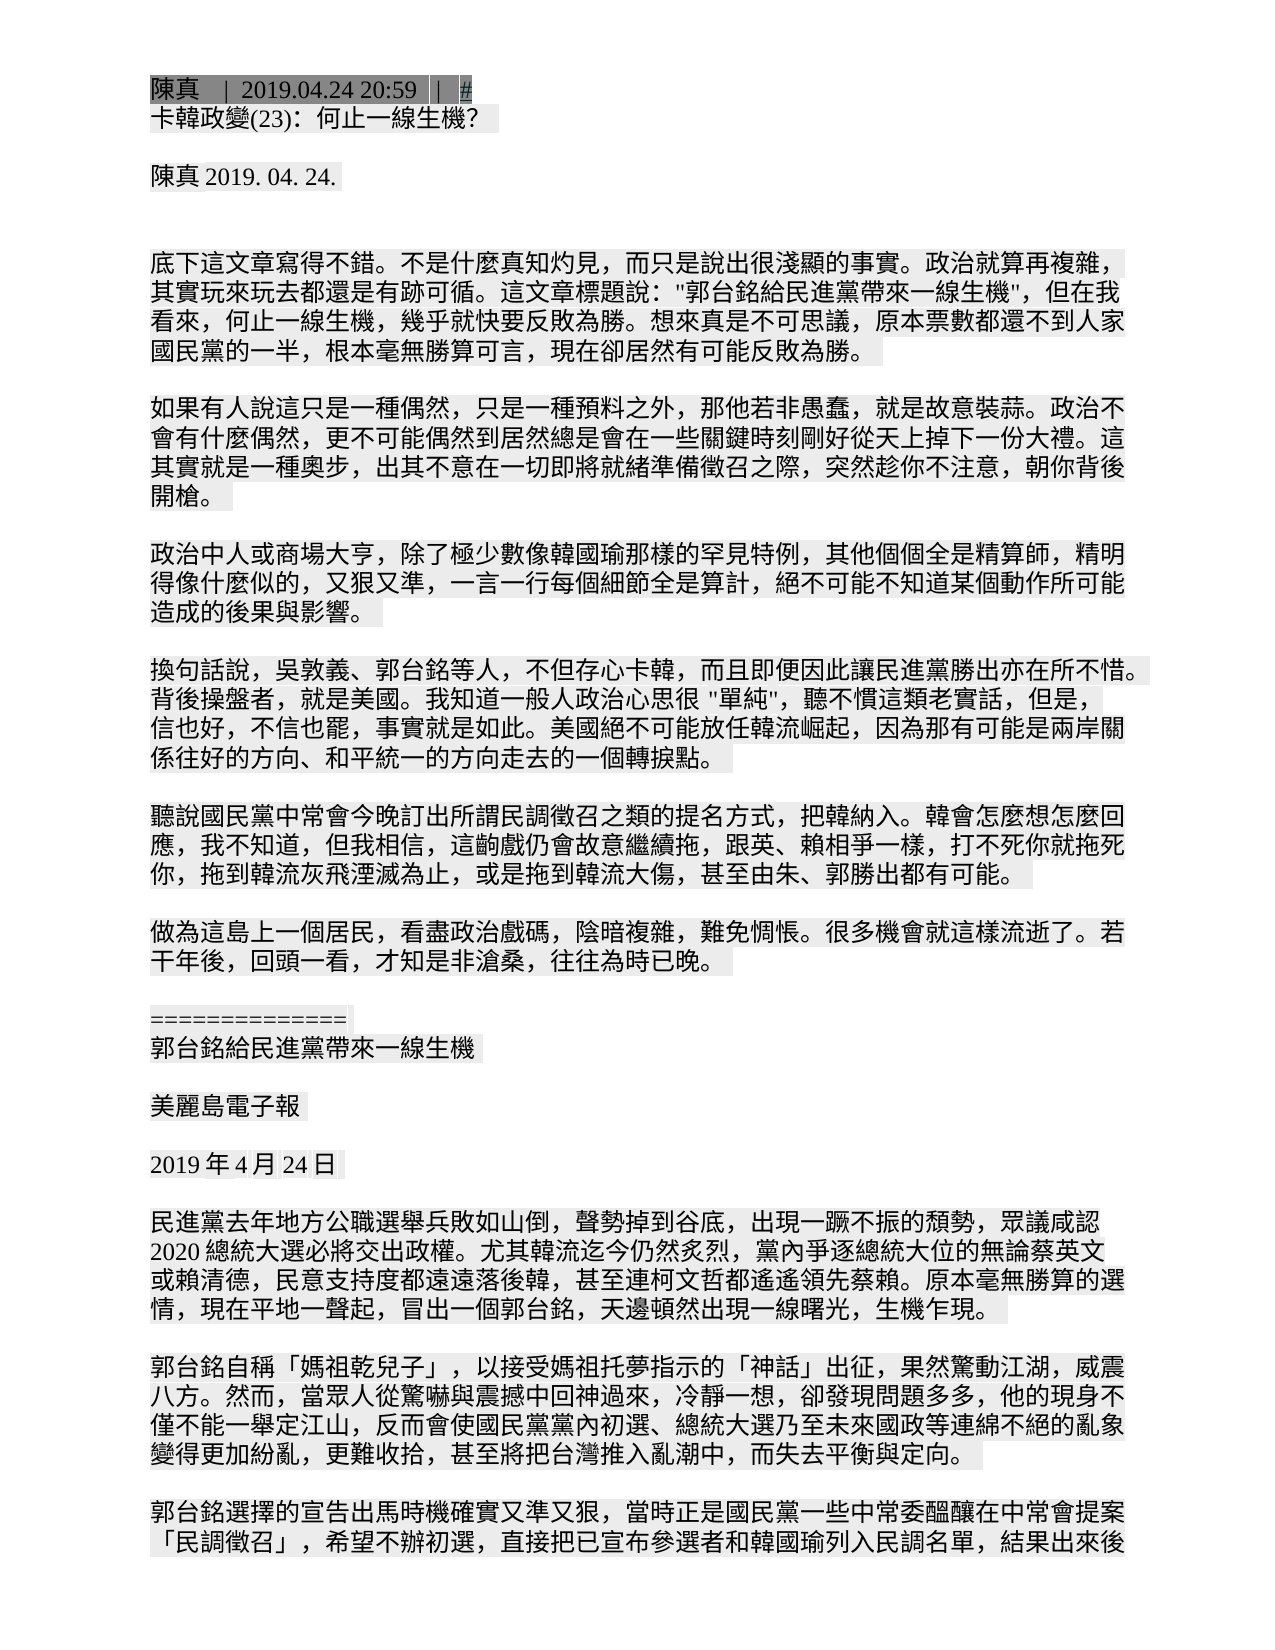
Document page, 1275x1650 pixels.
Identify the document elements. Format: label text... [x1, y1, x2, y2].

text 卡韓政變(23)：何止一線生機？ 陳真2019. 04. 24. 底下這文章寫得不錯。不是什麼真知灼見，而只是說出很淺顯的事實。政治就算再複雜，其實玩來玩去都還是有跡可循。這文章標題說："郭台銘給民進黨帶來一線生機"，但在我看來，何止一線生機，幾乎就快要反敗為勝。想來真是不可思議，原本票數都還不到人家國民黨的一半，根本毫無勝算可言，現在卻居然有可能反敗為勝。 如果有人說這只是一種偶然，只是一種預料之外，那他若非愚蠢，就是故意裝蒜。政治不會有什麼偶然，更不可能偶然到居然總是會在一些關鍵時刻剛好從天上掉下一份大禮。這其實就是一種奧步，出其不意在一切即將就緒準備徵召之際，突然趁你不注意，朝你背後開槍。 政治中人或商場大亨，除了極少數像韓國瑜那樣的罕見特例，其他個個全是精算師，精明得像什麼似的，又狠又準，一言一行每個細節全是算計，絕不可能不知道某個動作所可能造成的後果與影響。 換句話說，吳敦義、郭台銘等人，不但存心卡韓，而且即便因此讓民進黨勝出亦在所不惜。背後操盤者，就是美國。我知道一般人政治心思很 "單純"，聽不慣這類老實話，但是，信也好，不信也罷，事實就是如此。美國絕不可能放任韓流崛起，因為那有可能是兩岸關係往好的方向、和平統一的方向走去的一個轉捩點。 聽說國民黨中常會今晚訂出所謂民調徵召之類的提名方式，把韓納入。韓會怎麼想怎麼回應，我不知道，但我相信，這齣戲仍會故意繼續拖，跟英、賴相爭一樣，打不死你就拖死你，拖到韓流灰飛湮滅為止，或是拖到韓流大傷，甚至由朱、郭勝出都有可能。 做為這島上一個居民，看盡政治戲碼，陰暗複雜，難免惆悵。很多機會就這樣流逝了。若干年後，回頭一看，才知是非滄桑，往往為時已晚。 ============== 郭台銘給民進黨帶來一線生機 美麗島電子報 2019年4月24日 民進黨去年地方公職選舉兵敗如山倒，聲勢掉到谷底，出現一蹶不振的頹勢，眾議咸認2020總統大選必將交出政權。尤其韓流迄今仍然炙烈，黨內爭逐總統大位的無論蔡英文或賴清德，民意支持度都遠遠落後韓，甚至連柯文哲都遙遙領先蔡賴。原本毫無勝算的選情，現在平地一聲起，冒出一個郭台銘，天邊頓然出現一線曙光，生機乍現。 郭台銘自稱「媽祖乾兒子」，以接受媽祖托夢指示的「神話」出征，果然驚動江湖，威震八方。然而，當眾人從驚嚇與震撼中回神過來，冷靜一想，卻發現問題多多，他的現身不僅不能一舉定江山，反而會使國民黨黨內初選、總統大選乃至未來國政等連綿不絕的亂象變得更加紛亂，更難收拾，甚至將把台灣推入亂潮中，而失去平衡與定向。 郭台銘選擇的宣告出馬時機確實又準又狠，當時正是國民黨一些中常委醞釀在中常會提案「民調徵召」，希望不辦初選，直接把已宣布參選者和韓國瑜列入民調名單，結果出來後由全代會徵召為國民黨總統候選人。正要射出臨門一腳之際，郭台銘緊急叫停，說要參加初選，不接受徵召。如此一來，韓國瑜被動出山的捷徑被擋住，吳敦義主席只好回到「徵召初選」的舊調中，讓原本只要出馬就勝券在握的韓國瑜再陷入尷尬難行的困境中。 近日公布的民調多顯示，韓國瑜參選勝算大於郭台銘，現在好了，韓國瑜出不來，即使接受徵召參加黨內初選，還要經過韓郭廝殺，是否傷筋動骨尚難逆料。看在民進黨眼中，這真是國民黨轉入逆勢的端點，也是民進黨脫離逆境的一個轉機。何況正如王世堅所說，「郭台銘好打、韓國瑜難纏」，如果韓國瑜因此上不了陣，讓郭台銘這道民進黨的「天菜」出馬，則可以憑空取得滿艙滿谷的砲彈，屆時無論蔡英文還是賴清德領軍抗敵，都有機會越打越旺，贏得不可能的勝利。 郭台銘可受攻擊的弱點是在太多了。首先，他的「階級成分」不對，不僅是台灣首富，呼吸的空氣和絕大多數民眾有雲泥之別，連思維方式和關照面都截然不同。因此，他若代表國民黨參選，將如許信良所說，掀起一場階級戰爭，民進黨或柯文哲很容易把選戰主軸導向平民大眾和大老闆之間的戰爭，輕而易舉站上上風。 郭台銘顯然無法像韓國瑜那樣，激發尋常百姓對民生苦楚的共鳴，他的科技產業優勝的經濟價值觀，對於勞苦耕種和捕撈的農漁大眾，根本不屑一顧，哪裡會像韓國瑜一樣拼命出去槍訂單？他已經問了，一個貨櫃的水果值幾個半導體？對於勞工大眾，郭台銘的思維方式和一貫作風，就是就算生產成本，壓縮越多越有利於經濟效益，豈有照顧勞工權益之理？ 這樣的觀念放到各種社會福利、保險以及各項公用費用上，以郭台銘這種凡事經濟效益或企業經營眼光盤算的思維方式，顯然和現在台灣司空見慣的取悅性做法格格不入，極可能被選戰對手拿來做為攻擊砲彈，來激發平民大眾對大老闆的階級對立及不滿情緒。 民進黨原本在農漁民及勞工大眾之間擁有較高支持度，這次執政之後由於諸多政策侵犯農工大眾權益，而在去年選舉中嚐到眾叛親離的苦果。現在郭台銘一出，大有可能紛紛歸隊， 讓民進黨或柯文哲成為平民百姓的代理人，跟大老闆打一場轟轟烈烈的階級戰爭。 郭台銘另一個致命弱點在於企業家和政府首長的治理方式截然不同，即使他能意識其中的天差地別，但以他將近五十年的慣性思維和作風，一時之間也很難改過來。企業中一切唯老闆意思是從，凡事老闆說了算，但在民主體制中，利益與價值都是多元性的，必須相互尊重、包容忍讓、折衝妥協，否則衝突不斷，永無寧日。在台灣目前公民社會趨於成熟的社會中，對於郭台銘這種獨斷、霸道及單一價值觀主導的企業家，接受度肯定很低，他在選戰中必然遭各種利益與價值團體背離，是他們成為對手的夥伴。民進黨又可不費吹灰之力重新把失去的同盟找回來。 郭台銘送給民進黨最大的資本在於兩岸關係。眼前聲勢低迷的民進黨已經設定好以愛台vs.賣台、顧主權vs.重經濟輕民主為選戰主軸，正愁著韓國瑜辯論能力高強很難纏之際，郭台銘送上門來了。以他和大陸千絲萬縷、糾纏不清、難割難捨的關係，未來萬一當上總統，任何兩岸政策都可被解讀為賣台甚至叛國，這都是選戰最好的訴求。 許多民眾已經看出，郭台銘萬一當選總統，所引發的利益衝突問題將糾葛纏繞，繁複難解。目前已經激起各方強烈的責難與攻訐，甚至引發他對國家忠誠度的質疑。選戰尚未開打，這些質疑在對手陣營積極操作之下，已經快速發酵，極可能使他的聲望持續下挫，如果他成為國民黨候選人，攻擊的力道必定越來越強，對他造成殺傷力也越來越大。 恭喜民進黨，反敗為勝的天賜良機來了！ 恭喜柯文哲，在三腳督中取勝的大好機會來了！ 【作者 陳國祥／政治大學新聞系、新聞研究所碩士，台灣資深媒體人，曾任中央通訊社董事長、中央選舉委員會委員、《自立晚報》總編輯、《中國時報》總編輯、《中時晚報》社長、臺北市政府客家事務委員會委員、《中國時報》特約主筆、時報育才董事長。 現為<大師鏈>傳媒顧問】 [150, 104, 1125, 1557]
text 陳真 | 2019.04.24 20:59 | # [150, 75, 1125, 104]
